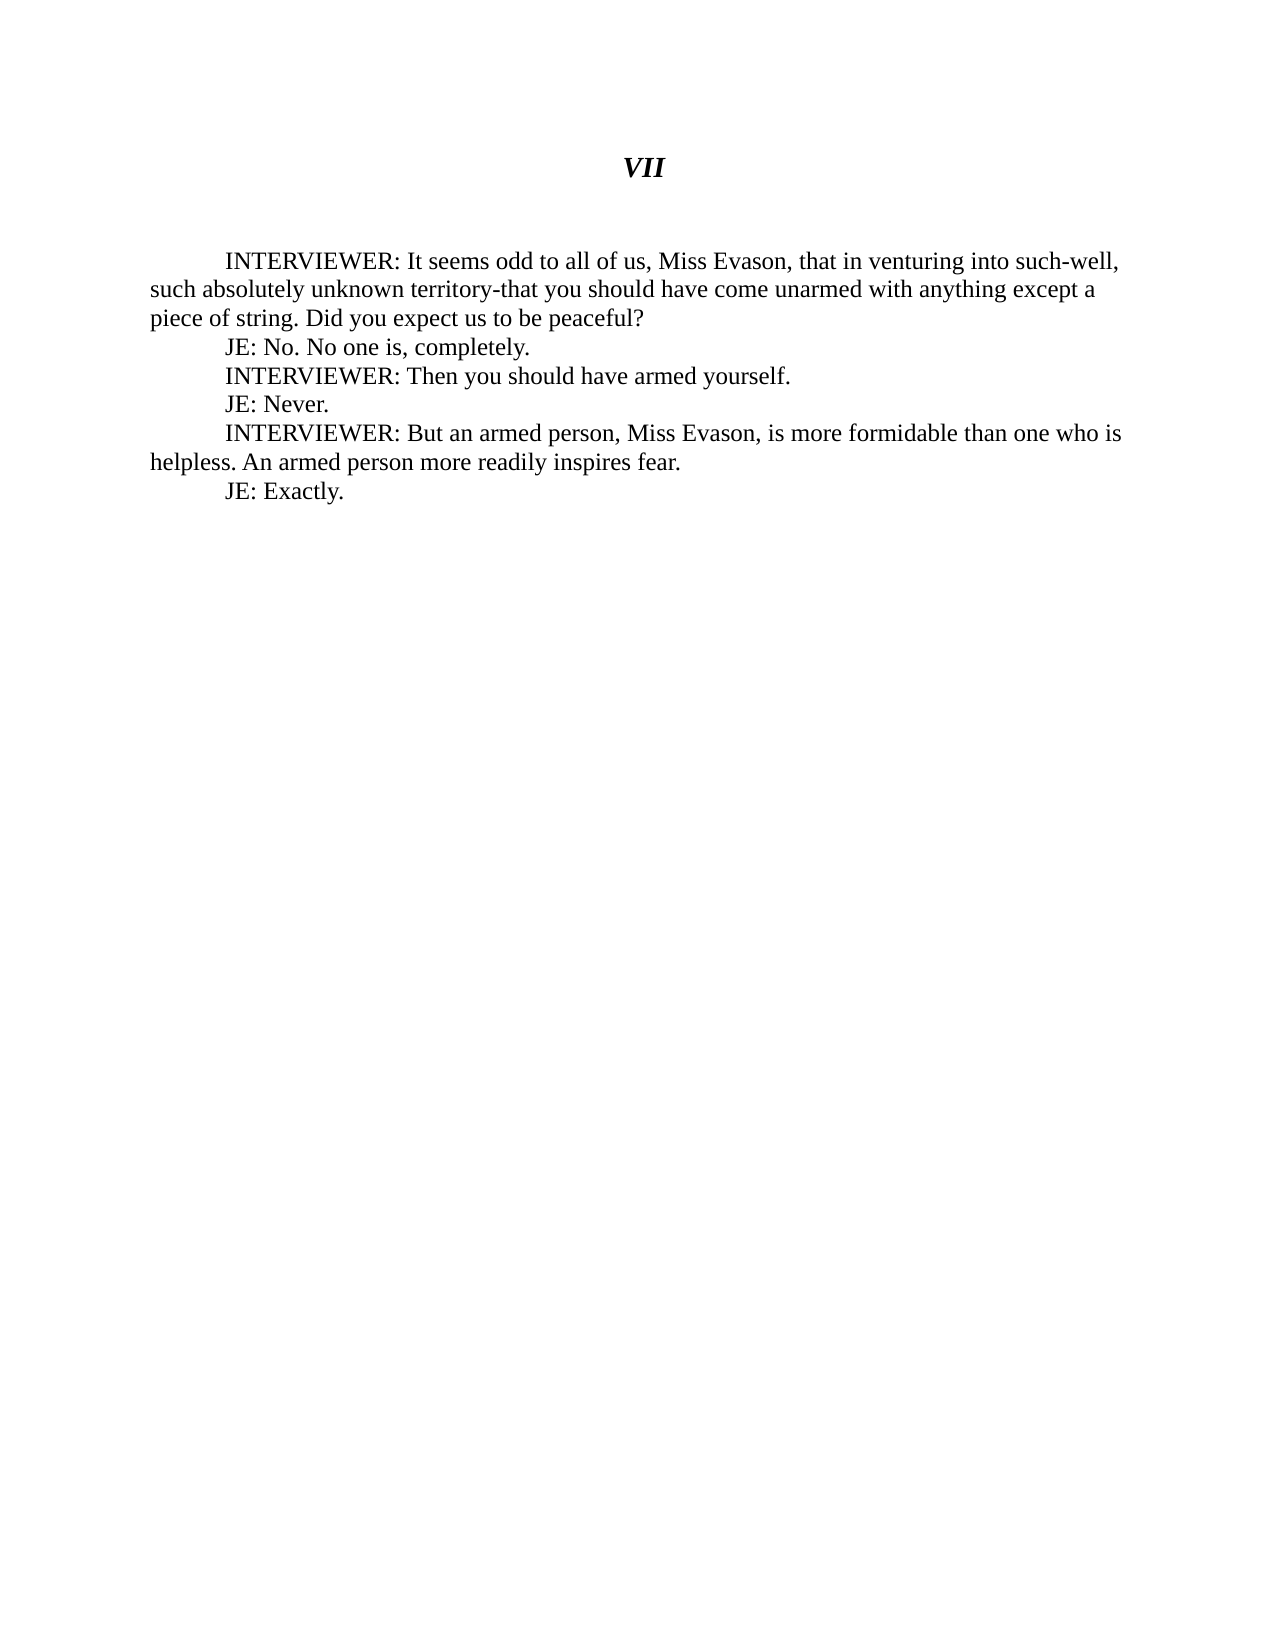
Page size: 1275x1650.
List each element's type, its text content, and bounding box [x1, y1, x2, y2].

text JE: Never. [150, 389, 1125, 418]
text INTERVIEWER: Then you should have armed yourself. [150, 361, 1125, 389]
text JE: No. No one is, completely. [150, 332, 1125, 361]
subtitle VII [150, 150, 1125, 183]
text INTERVIEWER: It seems odd to all of us, Miss Evason, that in venturing into such-well, such absolutely unknown territory-that you should have come unarmed with anything except a piece of string. Did you expect us to be peaceful? [150, 246, 1125, 332]
text JE: Exactly. [150, 476, 1125, 504]
text INTERVIEWER: But an armed person, Miss Evason, is more formidable than one who is helpless. An armed person more readily inspires fear. [150, 418, 1125, 476]
